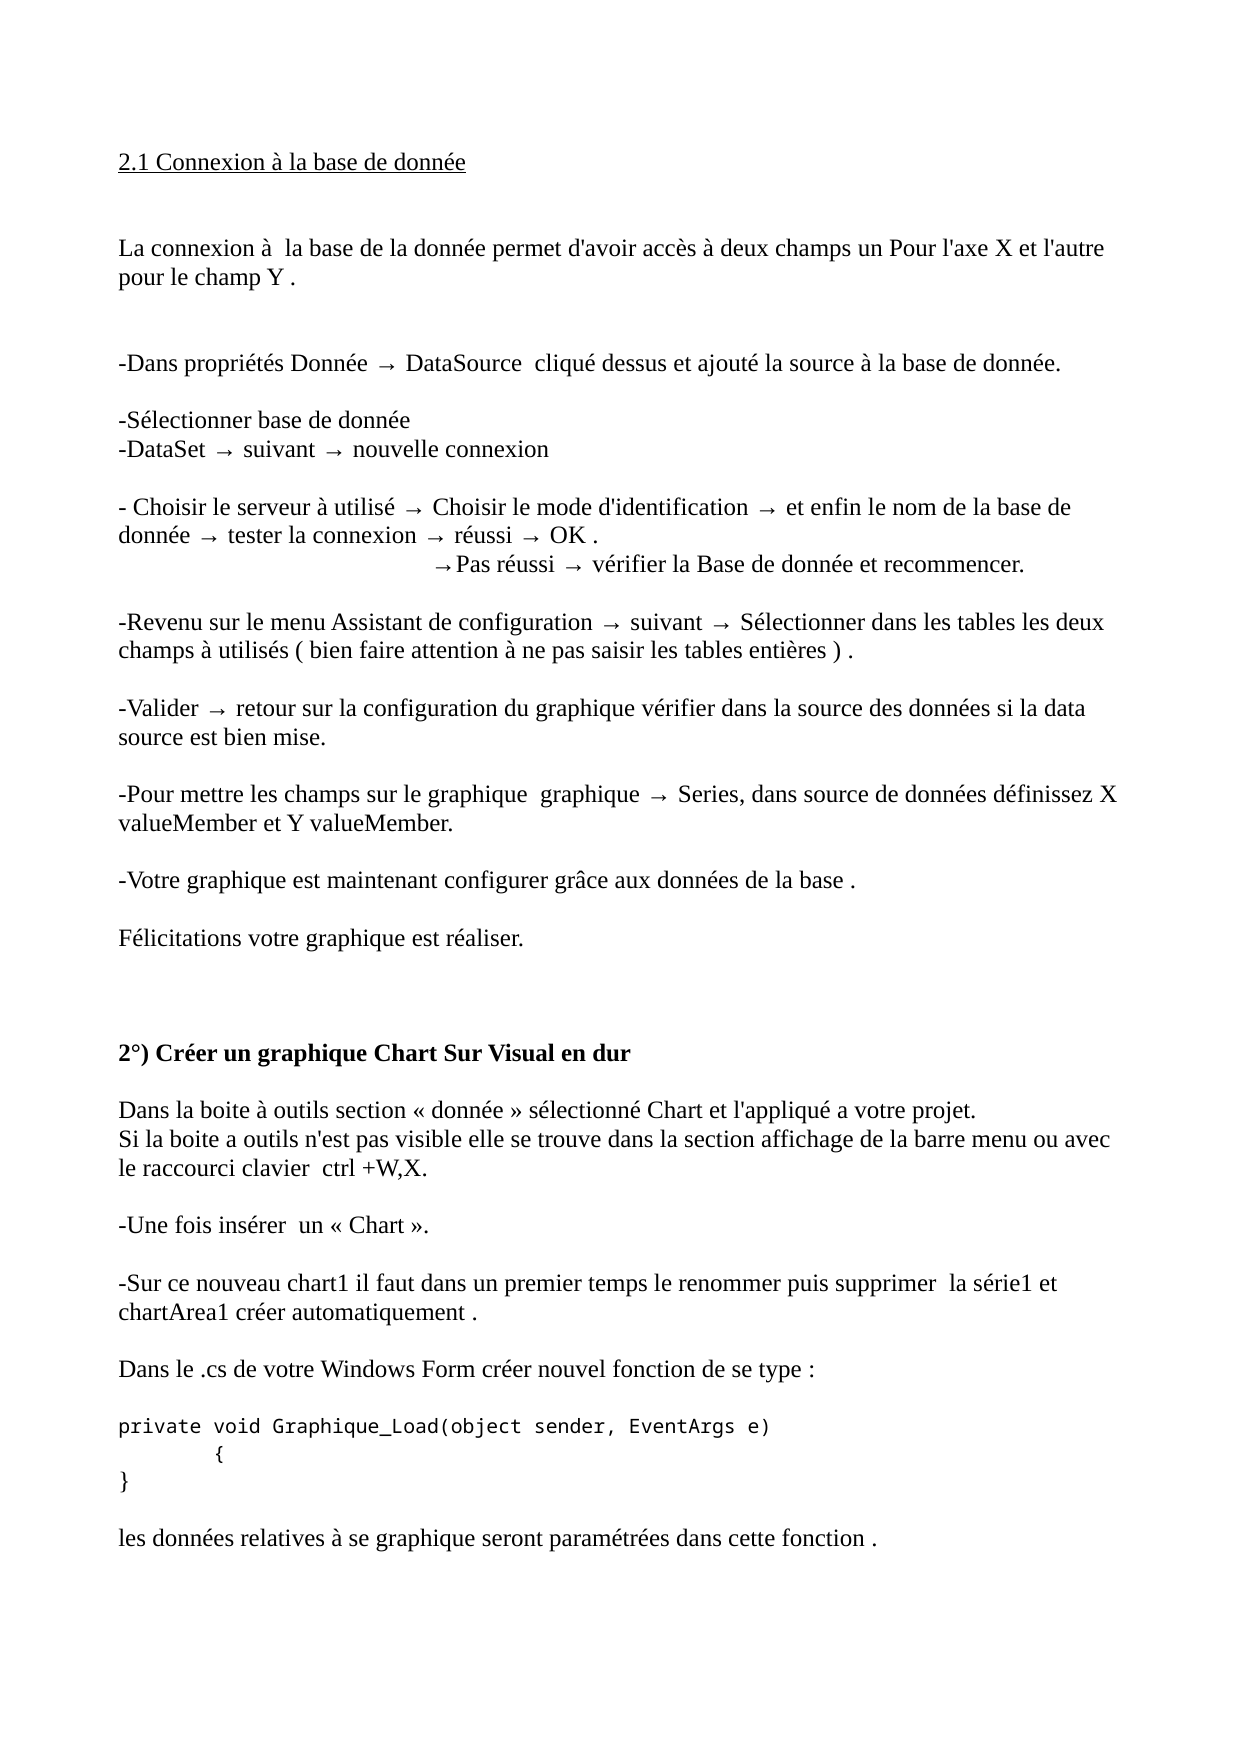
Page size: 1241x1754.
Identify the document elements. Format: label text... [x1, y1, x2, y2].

text Dans le .cs de votre Windows Form créer nouvel fonction de se type : [118, 1354, 1122, 1383]
text -Valider → retour sur la configuration du graphique vérifier dans la source des données si la data source est bien mise. [118, 693, 1122, 751]
text -DataSet → suivant → nouvelle connexion [118, 434, 1122, 463]
text private void Graphique_Load(object sender, EventArgs e) [118, 1412, 1122, 1439]
text } [118, 1466, 1122, 1494]
text -Revenu sur le menu Assistant de configuration → suivant → Sélectionner dans les tables les deux champs à utilisés ( bien faire attention à ne pas saisir les tables entières ) . [118, 607, 1122, 664]
text les données relatives à se graphique seront paramétrées dans cette fonction . [118, 1523, 1122, 1552]
text - Choisir le serveur à utilisé → Choisir le mode d'identification → et enfin le nom de la base de donnée → tester la connexion → réussi → OK . [118, 492, 1122, 549]
text 2.1 Connexion à la base de donnée [118, 147, 1122, 176]
text Si la boite a outils n'est pas visible elle se trouve dans la section affichage de la barre menu ou avec le raccourci clavier ctrl +W,X. [118, 1124, 1122, 1182]
text -Sur ce nouveau chart1 il faut dans un premier temps le renommer puis supprimer la série1 et chartArea1 créer automatiquement . [118, 1268, 1122, 1326]
text -Votre graphique est maintenant configurer grâce aux données de la base . [118, 866, 1122, 894]
text -Pour mettre les champs sur le graphique graphique → Series, dans source de données définissez X valueMember et Y valueMember. [118, 779, 1122, 837]
text Dans la boite à outils section « donnée » sélectionné Chart et l'appliqué a votre projet. [118, 1096, 1122, 1124]
text -Sélectionner base de donnée [118, 406, 1122, 434]
text { [118, 1439, 1122, 1466]
text 2°) Créer un graphique Chart Sur Visual en dur [118, 1038, 1122, 1067]
text -Dans propriétés Donnée → DataSource cliqué dessus et ajouté la source à la base de donnée. [118, 348, 1122, 377]
text La connexion à la base de la donnée permet d'avoir accès à deux champs un Pour l'axe X et l'autre pour le champ Y . [118, 233, 1122, 291]
text →Pas réussi → vérifier la Base de donnée et recommencer. [118, 549, 1122, 578]
text Félicitations votre graphique est réaliser. [118, 923, 1122, 952]
text -Une fois insérer un « Chart ». [118, 1211, 1122, 1239]
